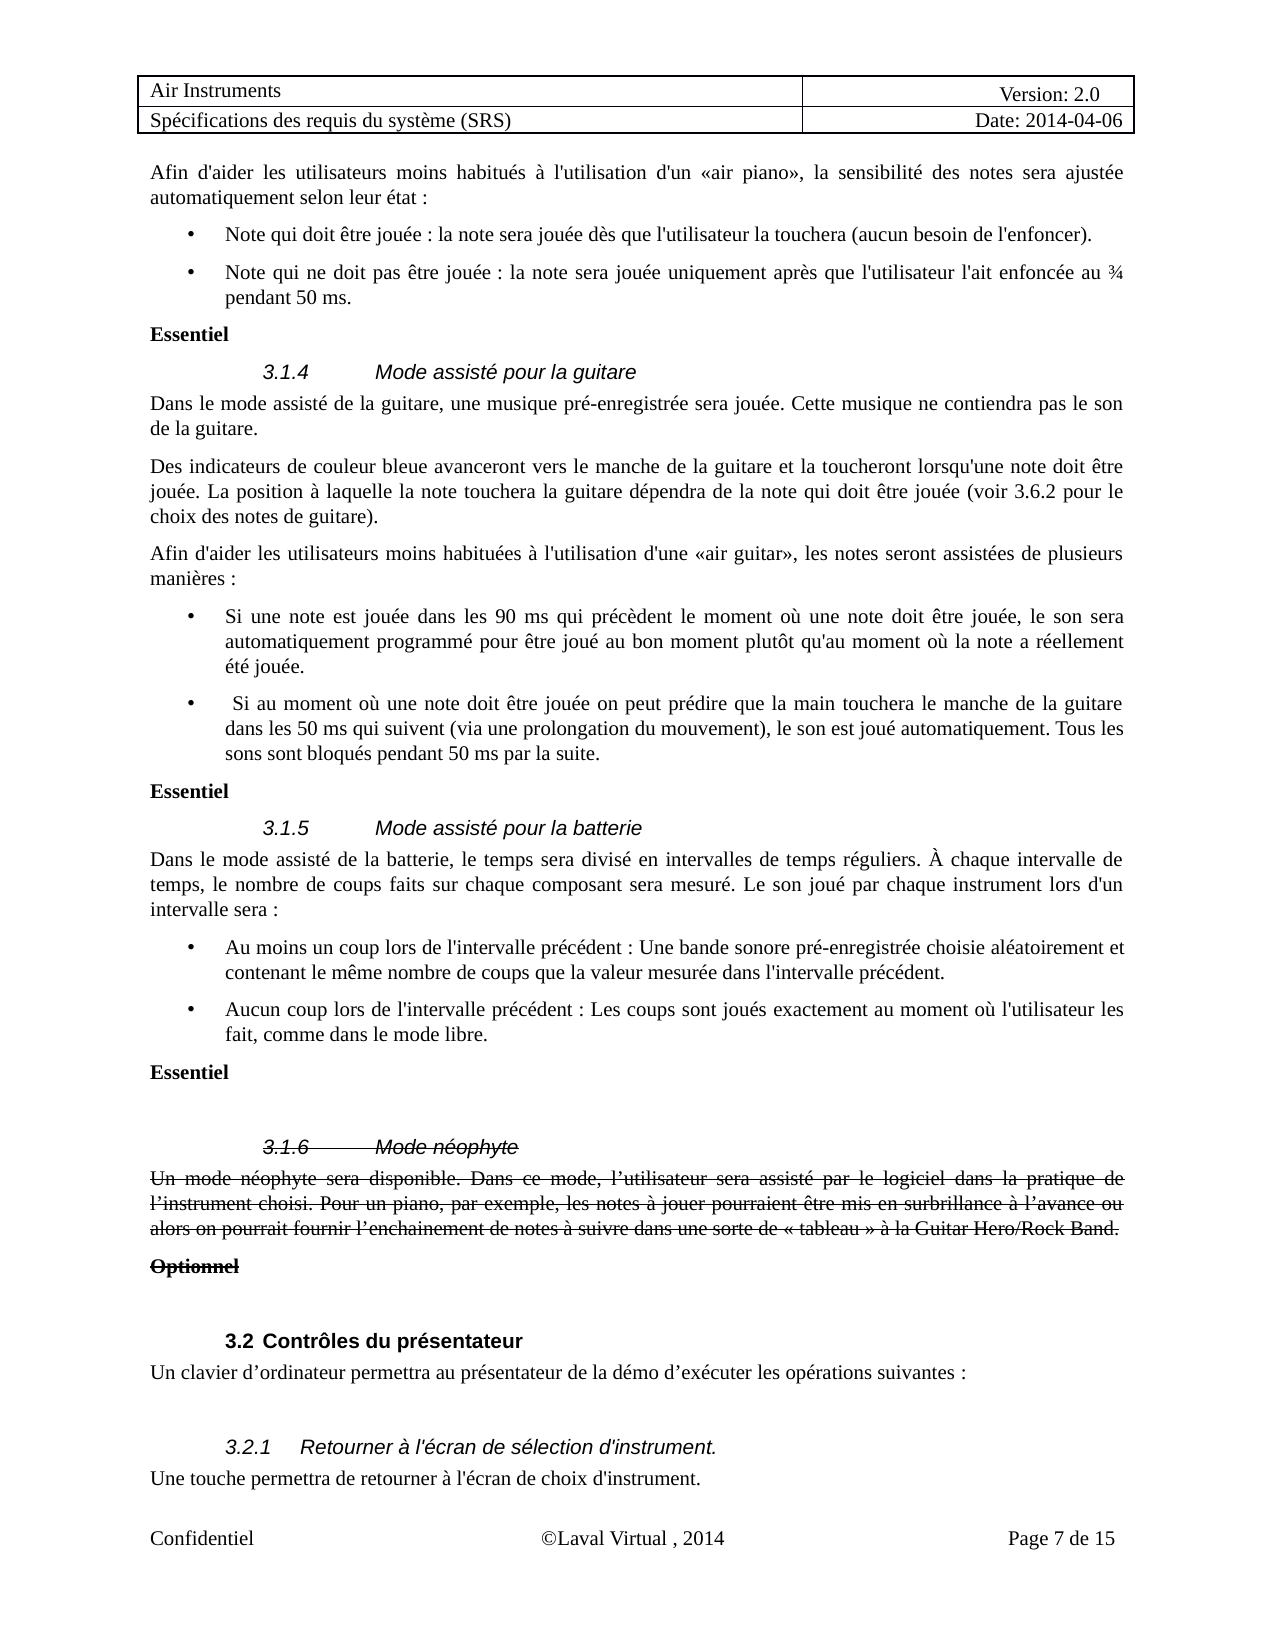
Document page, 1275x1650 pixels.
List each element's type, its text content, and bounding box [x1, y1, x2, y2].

text Un mode néophyte sera disponible. Dans ce mode, l’utilisateur sera assisté par le logiciel dans la pratique de l’instrument choisi. Pour un piano, par exemple, les notes à jouer pourraient être mis en surbrillance à l’avance ou alors on pourrait fournir l’enchainement de notes à suivre dans une sorte de « tableau » à la Guitar Hero/Rock Band. [150, 1165, 1125, 1179]
list Si au moment où une note doit être jouée on peut prédire que la main touchera le manche de la guitare dans les 50 ms qui suivent (via une prolongation du mouvement), le son est joué automatiquement. Tous les sons sont bloqués pendant 50 ms par la suite. [187, 690, 1125, 765]
text Dans le mode assisté de la batterie, le temps sera divisé en intervalles de temps réguliers. À chaque intervalle de temps, le nombre de coups faits sur chaque composant sera mesuré. Le son joué par chaque instrument lors d'un intervalle sera : [150, 846, 1125, 921]
subtitle Retourner à l'écran de sélection d'instrument. [225, 1434, 1125, 1459]
list Note qui ne doit pas être jouée : la note sera jouée uniquement après que l'utilisateur l'ait enfoncée au ¾ pendant 50 ms. [187, 259, 1125, 309]
text Essentiel [150, 1059, 1125, 1084]
text Une touche permettra de retourner à l'écran de choix d'instrument. [150, 1465, 1125, 1490]
text Un mode néophyte sera disponible. Dans ce mode, l’utilisateur sera assisté par le logiciel dans la pratique de l’instrument choisi. Pour un piano, par exemple, les notes à jouer pourraient être mis en surbrillance à l’avance ou alors on pourrait fournir l’enchainement de notes à suivre dans une sorte de « tableau » à la Guitar Hero/Rock Band. [150, 1180, 1125, 1240]
subtitle Mode néophyte [262, 1134, 1125, 1159]
subtitle Mode assisté pour la guitare [262, 359, 1125, 384]
text Afin d'aider les utilisateurs moins habituées à l'utilisation d'une «air guitar», les notes seront assistées de plusieurs manières : [150, 540, 1125, 590]
subtitle Mode assisté pour la batterie [262, 815, 1125, 840]
text Des indicateurs de couleur bleue avanceront vers le manche de la guitare et la toucheront lorsqu'une note doit être jouée. La position à laquelle la note touchera la guitare dépendra de la note qui doit être jouée (voir 3.6.2 pour le choix des notes de guitare). [150, 453, 1125, 528]
text Essentiel [150, 778, 1125, 803]
text Dans le mode assisté de la guitare, une musique pré-enregistrée sera jouée. Cette musique ne contiendra pas le son de la guitare. [150, 390, 1125, 440]
subtitle Contrôles du présentateur [225, 1328, 1125, 1353]
list Aucun coup lors de l'intervalle précédent : Les coups sont joués exactement au moment où l'utilisateur les fait, comme dans le mode libre. [187, 996, 1125, 1046]
list Au moins un coup lors de l'intervalle précédent : Une bande sonore pré-enregistrée choisie aléatoirement et contenant le même nombre de coups que la valeur mesurée dans l'intervalle précédent. [187, 934, 1125, 984]
text Essentiel [150, 321, 1125, 346]
text Afin d'aider les utilisateurs moins habitués à l'utilisation d'un «air piano», la sensibilité des notes sera ajustée automatiquement selon leur état : [150, 159, 1125, 209]
text Un clavier d’ordinateur permettra au présentateur de la démo d’exécuter les opérations suivantes : [150, 1359, 1125, 1384]
text Optionnel [150, 1253, 1125, 1278]
list Si une note est jouée dans les 90 ms qui précèdent le moment où une note doit être jouée, le son sera automatiquement programmé pour être joué au bon moment plutôt qu'au moment où la note a réellement été jouée. [187, 603, 1125, 678]
list Note qui doit être jouée : la note sera jouée dès que l'utilisateur la touchera (aucun besoin de l'enfoncer). [187, 221, 1125, 246]
